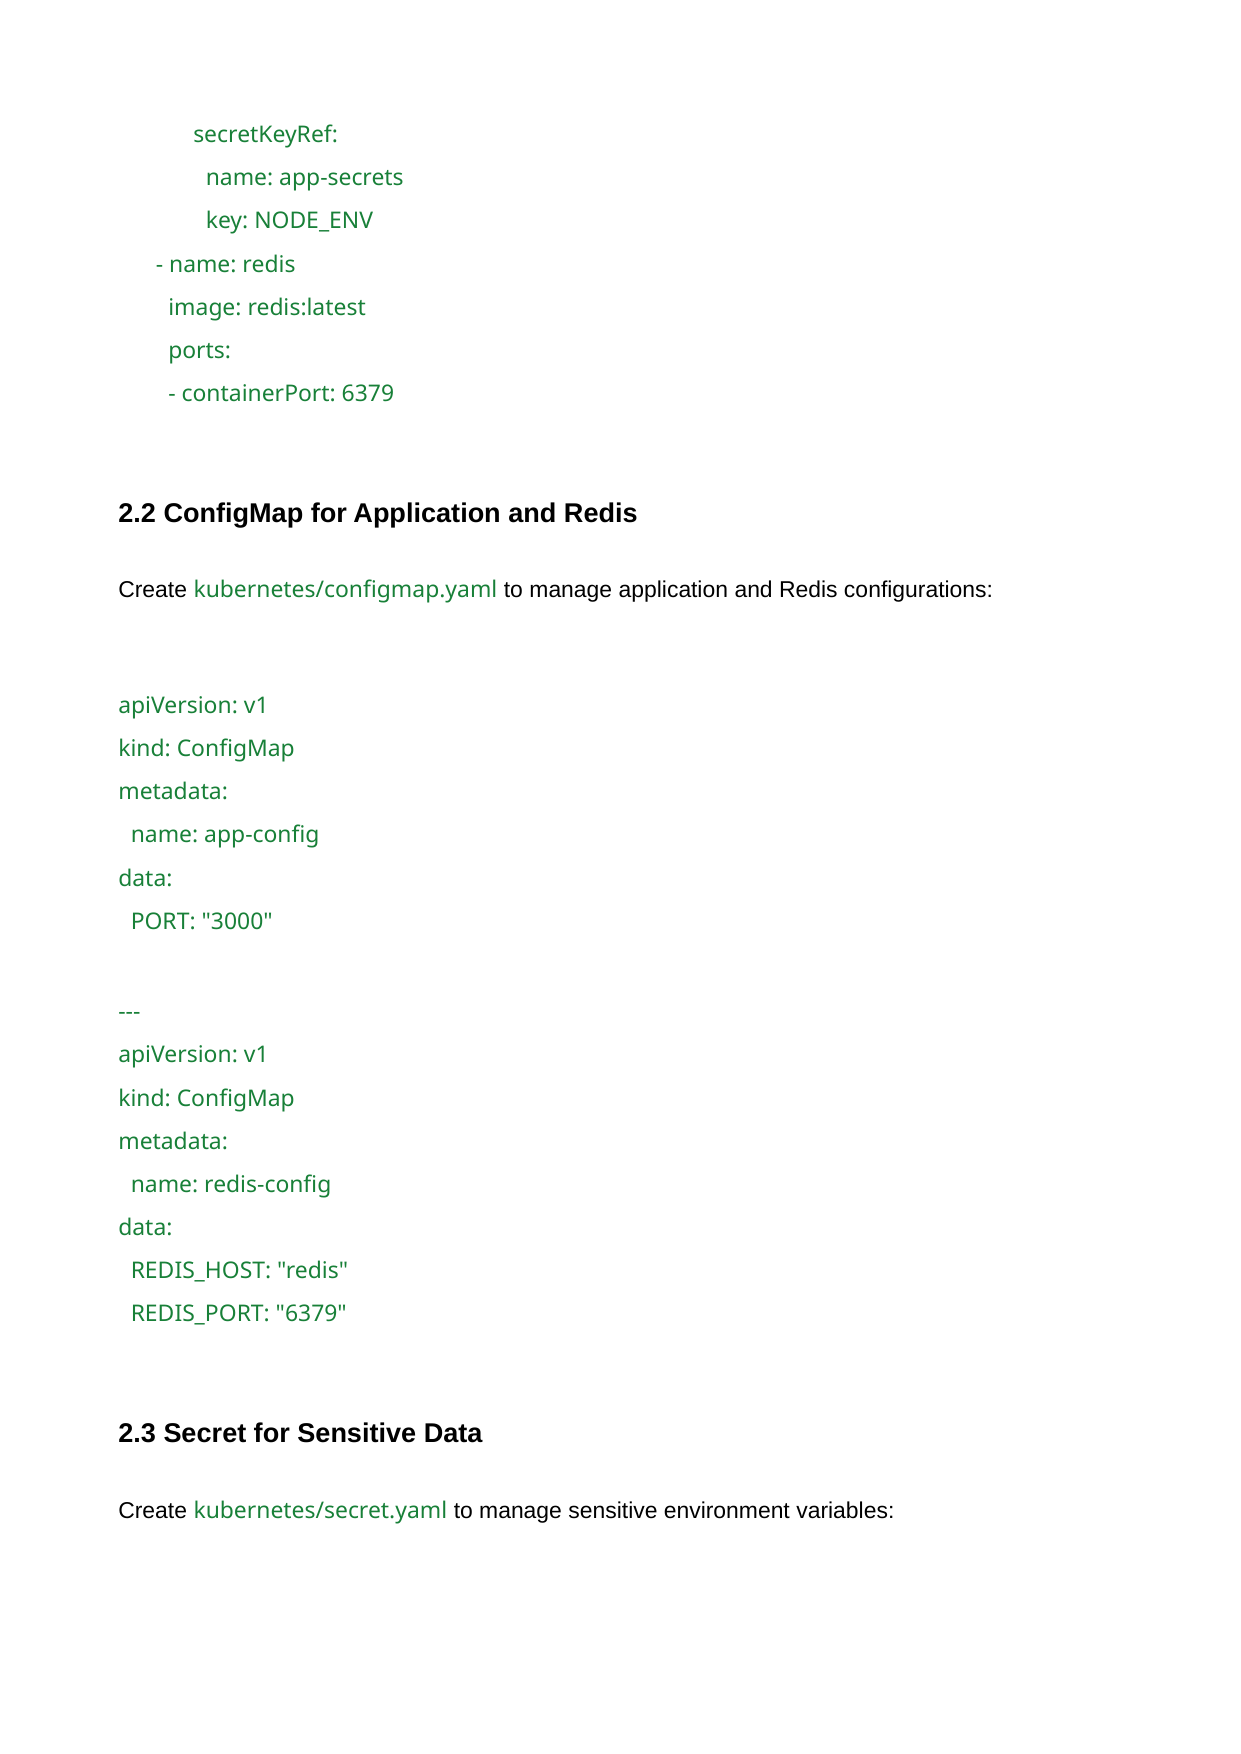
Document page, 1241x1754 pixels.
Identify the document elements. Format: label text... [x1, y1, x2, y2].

text Create kubernetes/configmap.yaml to manage application and Redis configurations: [118, 573, 1122, 604]
text metadata: [118, 775, 1122, 806]
text REDIS_PORT: "6379" [118, 1297, 1122, 1328]
text ports: [118, 334, 1122, 365]
text name: app-secrets [118, 161, 1122, 192]
text Create kubernetes/secret.yaml to manage sensitive environment variables: [118, 1493, 1122, 1525]
text REDIS_HOST: "redis" [118, 1254, 1122, 1285]
text name: app-config [118, 818, 1122, 849]
text - name: redis [118, 247, 1122, 279]
text name: redis-config [118, 1168, 1122, 1199]
subtitle 2.3 Secret for Sensitive Data [118, 1417, 1122, 1448]
text apiVersion: v1 [118, 1038, 1122, 1070]
text kind: ConfigMap [118, 732, 1122, 763]
text key: NODE_ENV [118, 204, 1122, 236]
text PORT: "3000" [118, 904, 1122, 936]
text --- [118, 995, 1122, 1027]
text secretKeyRef: [118, 118, 1122, 149]
subtitle 2.2 ConfigMap for Application and Redis [118, 497, 1122, 528]
text image: redis:latest [118, 291, 1122, 322]
text apiVersion: v1 [118, 689, 1122, 720]
text - containerPort: 6379 [118, 377, 1122, 408]
text metadata: [118, 1125, 1122, 1156]
text data: [118, 861, 1122, 893]
text kind: ConfigMap [118, 1082, 1122, 1113]
text data: [118, 1211, 1122, 1242]
